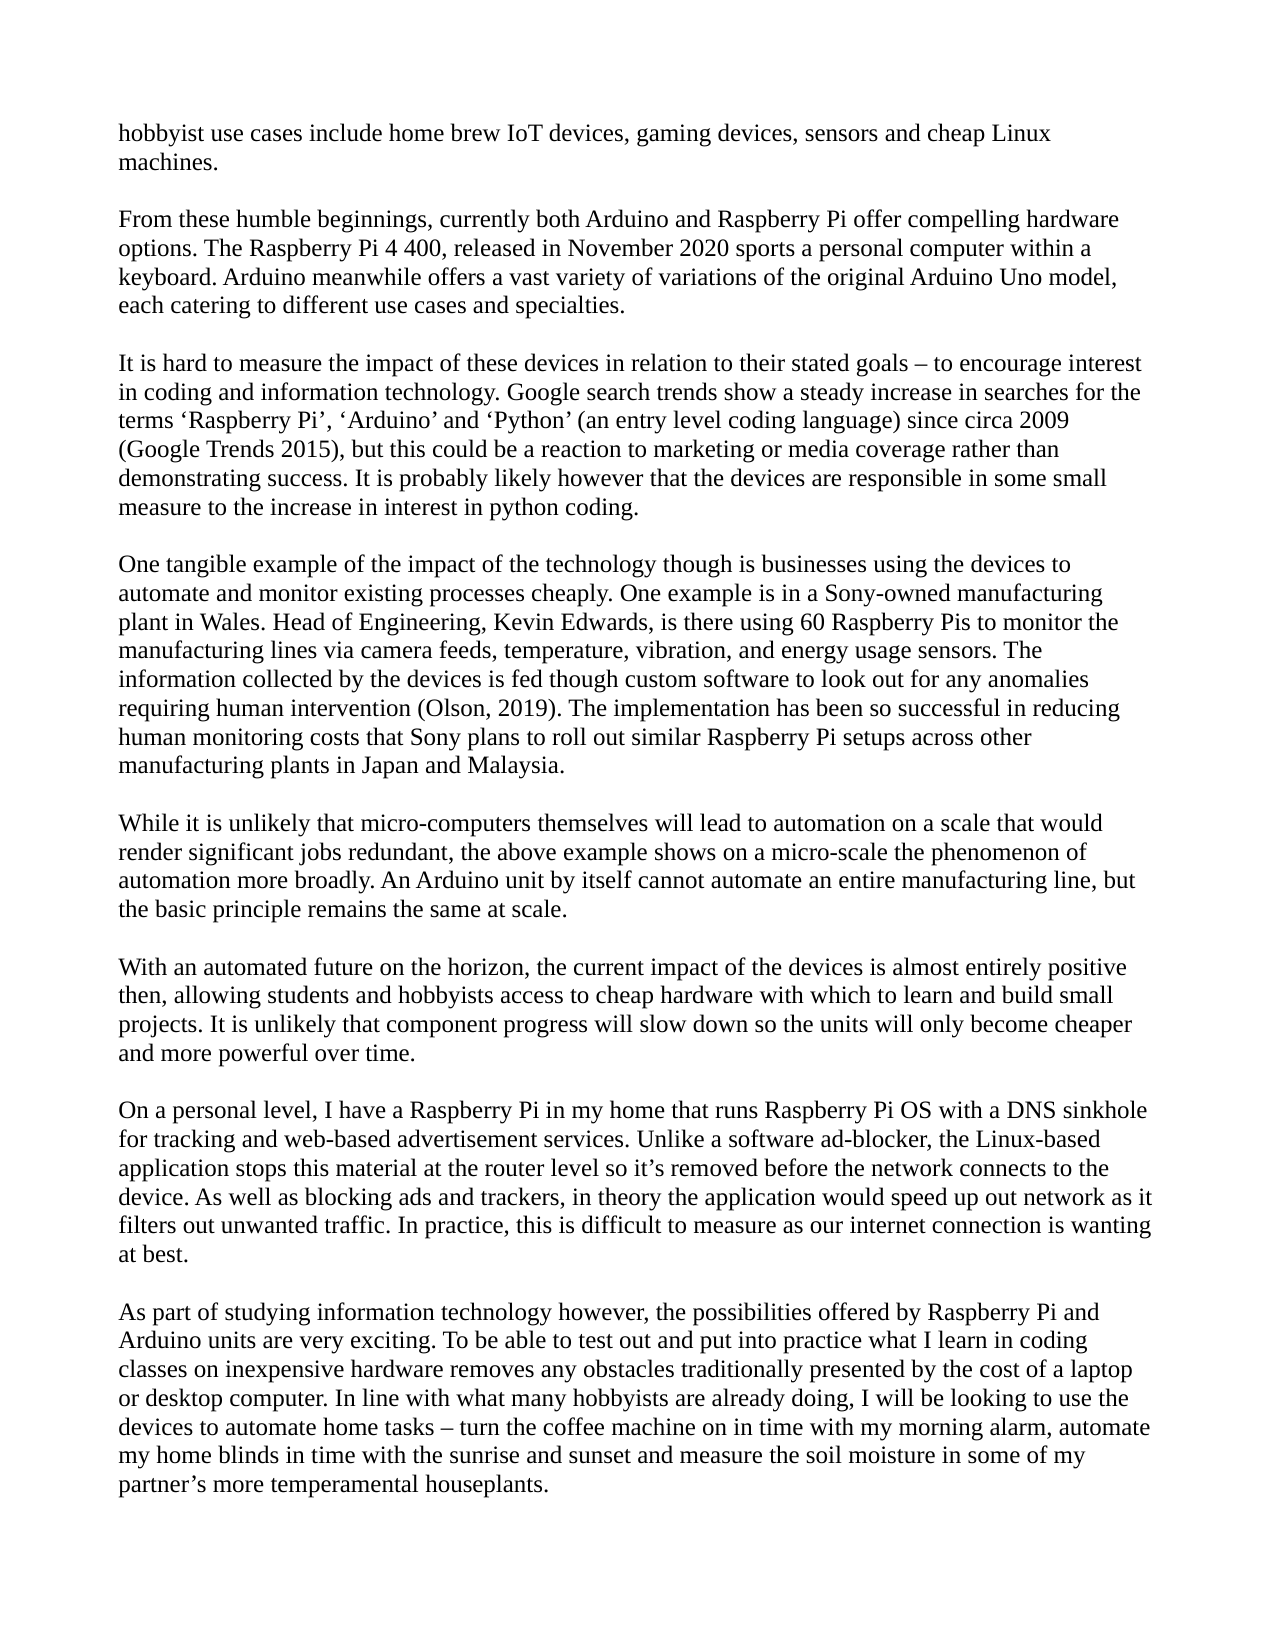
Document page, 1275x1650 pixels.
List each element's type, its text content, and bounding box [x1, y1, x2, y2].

text One tangible example of the impact of the technology though is businesses using the devices to automate and monitor existing processes cheaply. One example is in a Sony-owned manufacturing plant in Wales. Head of Engineering, Kevin Edwards, is there using 60 Raspberry Pis to monitor the manufacturing lines via camera feeds, temperature, vibration, and energy usage sensors. The information collected by the devices is fed though custom software to look out for any anomalies requiring human intervention (Olson, 2019). The implementation has been so successful in reducing human monitoring costs that Sony plans to roll out similar Raspberry Pi setups across other manufacturing plants in Japan and Malaysia. [118, 549, 1157, 779]
text From these humble beginnings, currently both Arduino and Raspberry Pi offer compelling hardware options. The Raspberry Pi 4 400, released in November 2020 sports a personal computer within a keyboard. Arduino meanwhile offers a vast variety of variations of the original Arduino Uno model, each catering to different use cases and specialties. [118, 204, 1157, 319]
text On a personal level, I have a Raspberry Pi in my home that runs Raspberry Pi OS with a DNS sinkhole for tracking and web-based advertisement services. Unlike a software ad-blocker, the Linux-based application stops this material at the router level so it’s removed before the network connects to the device. As well as blocking ads and trackers, in theory the application would speed up out network as it filters out unwanted traffic. In practice, this is difficult to measure as our internet connection is wanting at best. [118, 1096, 1157, 1268]
text While it is unlikely that micro-computers themselves will lead to automation on a scale that would render significant jobs redundant, the above example shows on a micro-scale the phenomenon of automation more broadly. An Arduino unit by itself cannot automate an entire manufacturing line, but the basic principle remains the same at scale. [118, 808, 1157, 923]
text With an automated future on the horizon, the current impact of the devices is almost entirely positive then, allowing students and hobbyists access to cheap hardware with which to learn and build small projects. It is unlikely that component progress will slow down so the units will only become cheaper and more powerful over time. [118, 952, 1157, 1067]
text hobbyist use cases include home brew IoT devices, gaming devices, sensors and cheap Linux machines. [118, 118, 1157, 176]
text As part of studying information technology however, the possibilities offered by Raspberry Pi and Arduino units are very exciting. To be able to test out and put into practice what I learn in coding classes on inexpensive hardware removes any obstacles traditionally presented by the cost of a laptop or desktop computer. In line with what many hobbyists are already doing, I will be looking to use the devices to automate home tasks – turn the coffee machine on in time with my morning alarm, automate my home blinds in time with the sunrise and sunset and measure the soil moisture in some of my partner’s more temperamental houseplants. [118, 1297, 1157, 1498]
text It is hard to measure the impact of these devices in relation to their stated goals – to encourage interest in coding and information technology. Google search trends show a steady increase in searches for the terms ‘Raspberry Pi’, ‘Arduino’ and ‘Python’ (an entry level coding language) since circa 2009 (Google Trends 2015), but this could be a reaction to marketing or media coverage rather than demonstrating success. It is probably likely however that the devices are responsible in some small measure to the increase in interest in python coding. [118, 348, 1157, 521]
